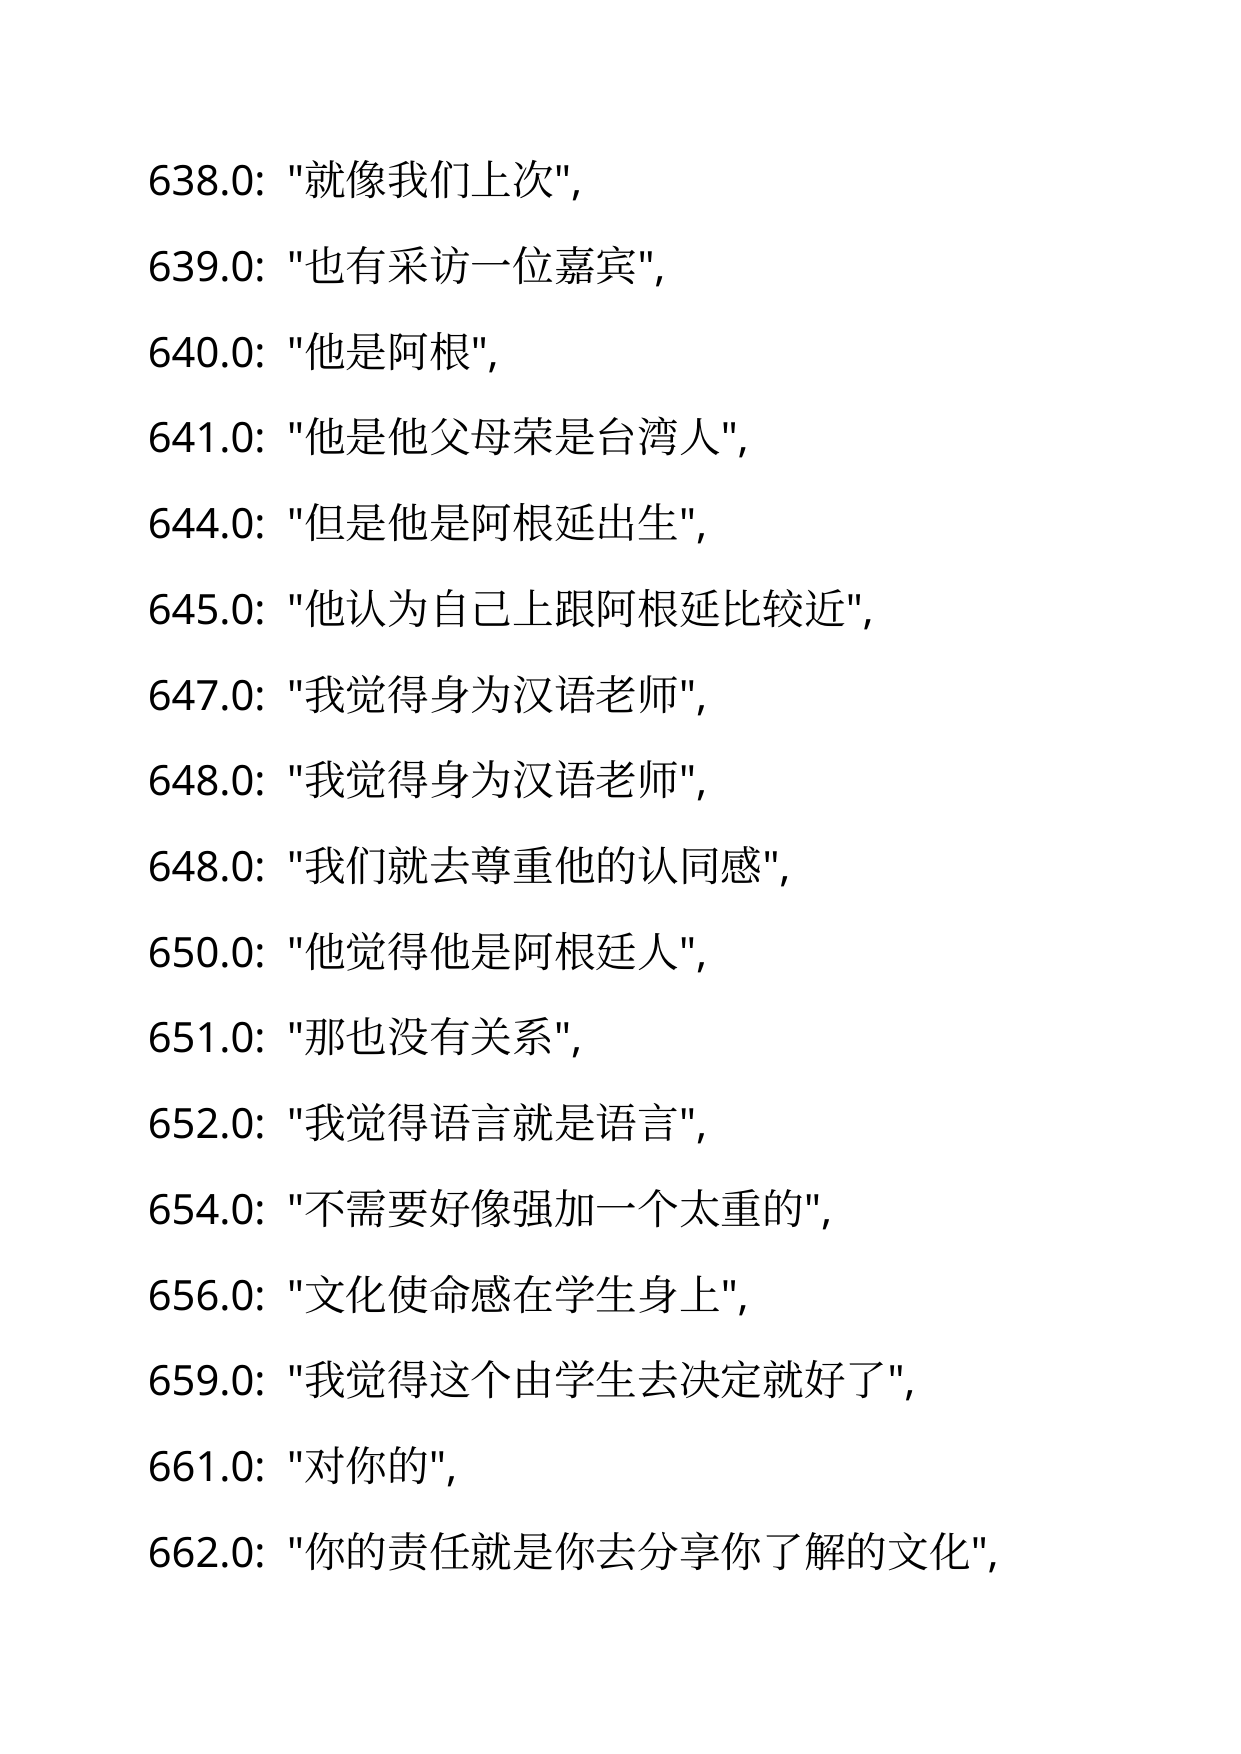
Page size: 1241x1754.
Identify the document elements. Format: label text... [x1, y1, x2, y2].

text 639.0: "也有采访一位嘉宾", [148, 233, 1093, 293]
text 650.0: "他觉得他是阿根廷人", [148, 919, 1093, 979]
text 645.0: "他认为自己上跟阿根延比较近", [148, 576, 1093, 636]
text 644.0: "但是他是阿根延出生", [148, 491, 1093, 551]
text 656.0: "文化使命感在学生身上", [148, 1262, 1093, 1322]
text 641.0: "他是他父母荣是台湾人", [148, 405, 1093, 465]
text 638.0: "就像我们上次", [148, 148, 1093, 208]
text 654.0: "不需要好像强加一个太重的", [148, 1176, 1093, 1236]
text 640.0: "他是阿根", [148, 319, 1093, 379]
text 661.0: "对你的", [148, 1433, 1093, 1494]
text 648.0: "我觉得身为汉语老师", [148, 748, 1093, 808]
text 647.0: "我觉得身为汉语老师", [148, 662, 1093, 722]
text 651.0: "那也没有关系", [148, 1005, 1093, 1065]
text 652.0: "我觉得语言就是语言", [148, 1091, 1093, 1151]
text 659.0: "我觉得这个由学生去决定就好了", [148, 1348, 1093, 1408]
text 648.0: "我们就去尊重他的认同感", [148, 833, 1093, 893]
text 662.0: "你的责任就是你去分享你了解的文化", [148, 1519, 1093, 1579]
